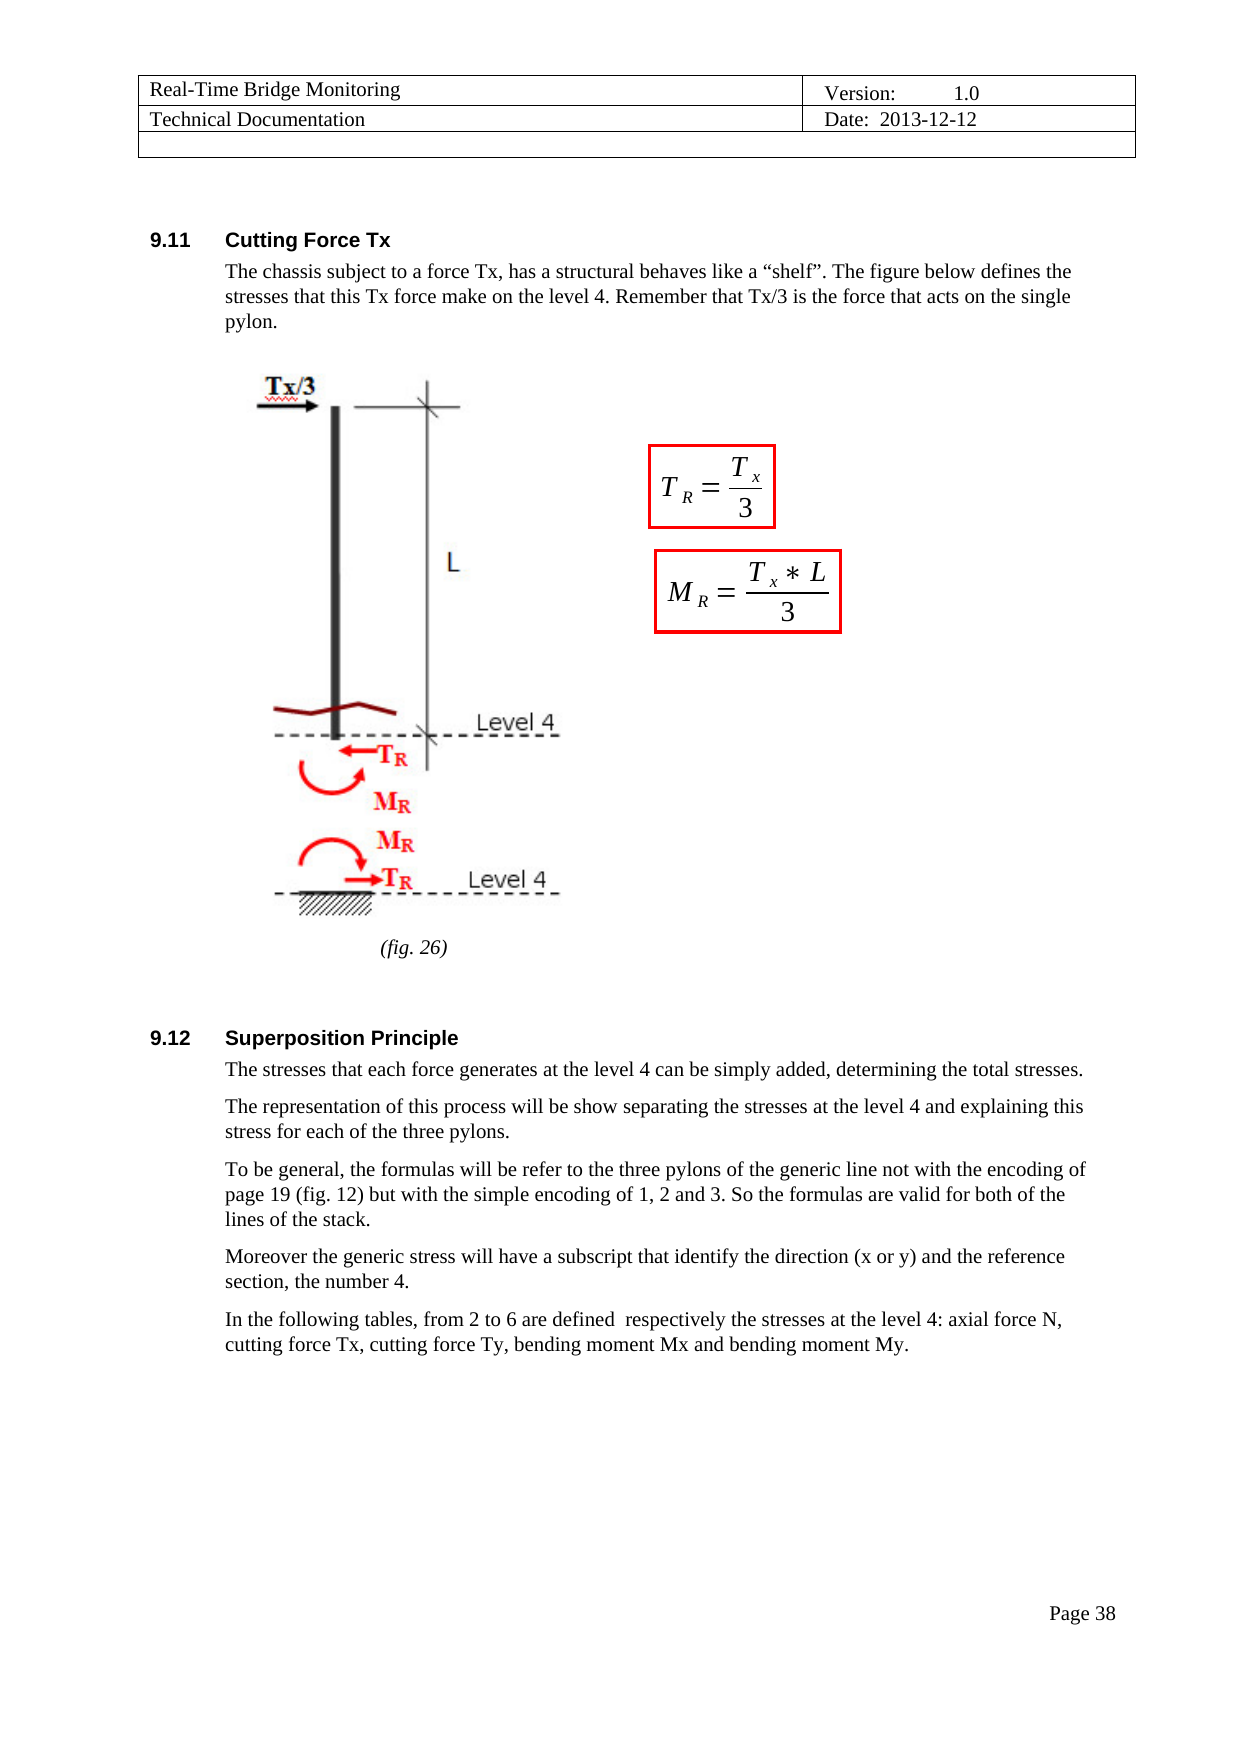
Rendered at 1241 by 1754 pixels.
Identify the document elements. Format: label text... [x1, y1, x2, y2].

picture [221, 348, 577, 935]
text To be general, the formulas will be refer to the three pylons of the generic line not with the encoding of page 19 (fig. 12) but with the simple encoding of 1, 2 and 3. So the formulas are valid for both of the lines of the stack. [225, 1156, 1090, 1231]
text Moreover the generic stress will have a subscript that identify the direction (x or y) and the reference section, the number 4. [225, 1243, 1090, 1293]
text In the following tables, from 2 to 6 are defined respectively the stresses at the level 4: axial force N, cutting force Tx, cutting force Ty, bending moment Mx and bending moment My. [225, 1306, 1090, 1356]
text (fig. 26) [225, 642, 1090, 959]
subtitle Cutting Force Tx [150, 227, 1090, 252]
text The representation of this process will be show separating the stresses at the level 4 and explaining this stress for each of the three pylons. [225, 1093, 1090, 1143]
text The chassis subject to a force Tx, has a structural behaves like a “shelf”. The figure below defines the stresses that this Tx force make on the level 4. Remember that Tx/3 is the force that acts on the single pylon. [225, 258, 1090, 333]
subtitle Superposition Principle [150, 1025, 1090, 1050]
text The stresses that each force generates at the level 4 can be simply added, determining the total stresses. [225, 1056, 1090, 1081]
